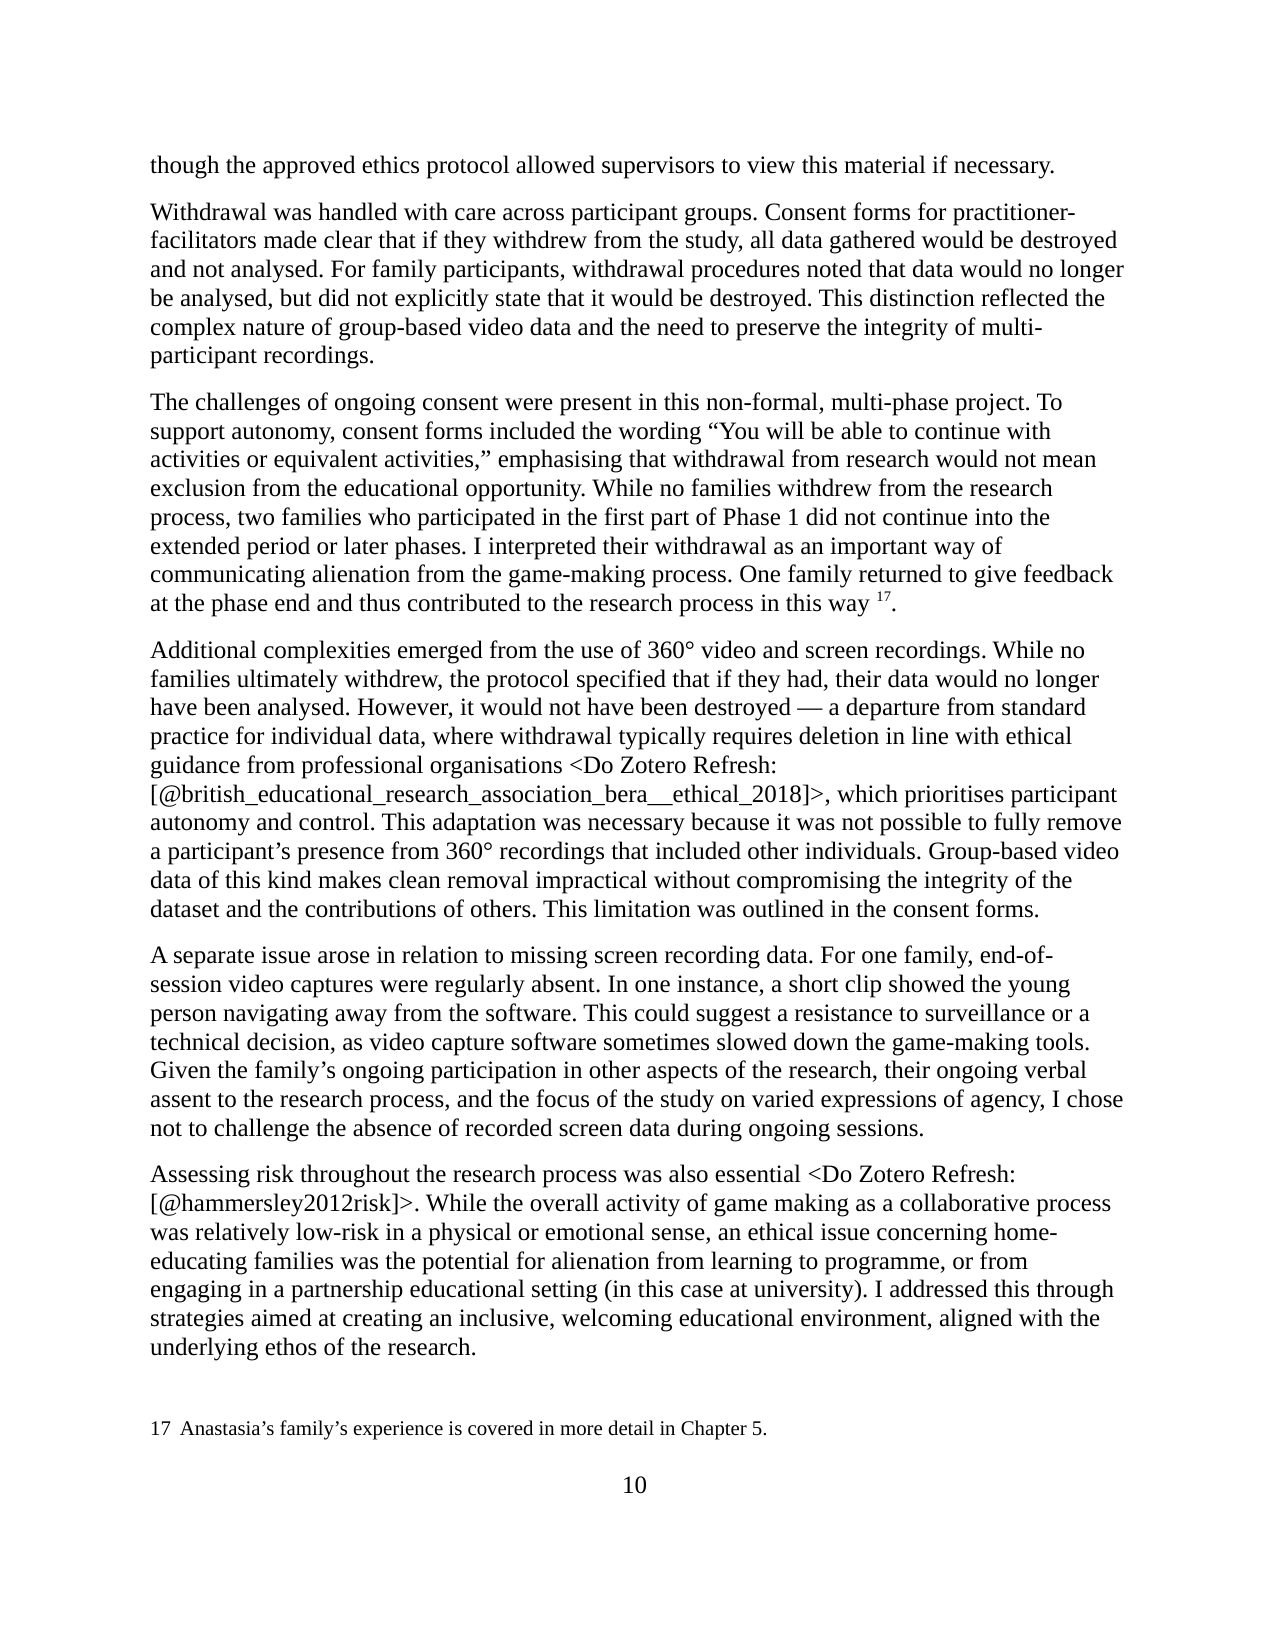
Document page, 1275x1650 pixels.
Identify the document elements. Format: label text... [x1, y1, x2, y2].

text though the approved ethics protocol allowed supervisors to view this material if necessary. [150, 150, 1125, 179]
text Withdrawal was handled with care across participant groups. Consent forms for practitioner-facilitators made clear that if they withdrew from the study, all data gathered would be destroyed and not analysed. For family participants, withdrawal procedures noted that data would no longer be analysed, but did not explicitly state that it would be destroyed. This distinction reflected the complex nature of group-based video data and the need to preserve the integrity of multi-participant recordings. [150, 197, 1125, 369]
text Additional complexities emerged from the use of 360° video and screen recordings. While no families ultimately withdrew, the protocol specified that if they had, their data would no longer have been analysed. However, it would not have been destroyed — a departure from standard practice for individual data, where withdrawal typically requires deletion in line with ethical guidance from professional organisations <Do Zotero Refresh: [@british_educational_research_association_bera__ethical_2018]>, which prioritises participant autonomy and control. This adaptation was necessary because it was not possible to fully remove a participant’s presence from 360° recordings that included other individuals. Group-based video data of this kind makes clean removal impractical without compromising the integrity of the dataset and the contributions of others. This limitation was outlined in the consent forms. [150, 635, 1125, 922]
text Assessing risk throughout the research process was also essential <Do Zotero Refresh: [@hammersley2012risk]>. While the overall activity of game making as a collaborative process was relatively low-risk in a physical or emotional sense, an ethical issue concerning home-educating families was the potential for alienation from learning to programme, or from engaging in a partnership educational setting (in this case at university). I addressed this through strategies aimed at creating an inclusive, welcoming educational environment, aligned with the underlying ethos of the research. [150, 1159, 1125, 1361]
text Anastasia’s family’s experience is covered in more detail in Chapter 5. [150, 1416, 1125, 1440]
text A separate issue arose in relation to missing screen recording data. For one family, end-of-session video captures were regularly absent. In one instance, a short clip showed the young person navigating away from the software. This could suggest a resistance to surveillance or a technical decision, as video capture software sometimes slowed down the game-making tools. Given the family’s ongoing participation in other aspects of the research, their ongoing verbal assent to the research process, and the focus of the study on varied expressions of agency, I chose not to challenge the absence of recorded screen data during ongoing sessions. [150, 940, 1125, 1142]
text The challenges of ongoing consent were present in this non-formal, multi-phase project. To support autonomy, consent forms included the wording “You will be able to continue with activities or equivalent activities,” emphasising that withdrawal from research would not mean exclusion from the educational opportunity. While no families withdrew from the research process, two families who participated in the first part of Phase 1 did not continue into the extended period or later phases. I interpreted their withdrawal as an important way of communicating alienation from the game-making process. One family returned to give feedback at the phase end and thus contributed to the research process in this way . [150, 387, 1125, 617]
